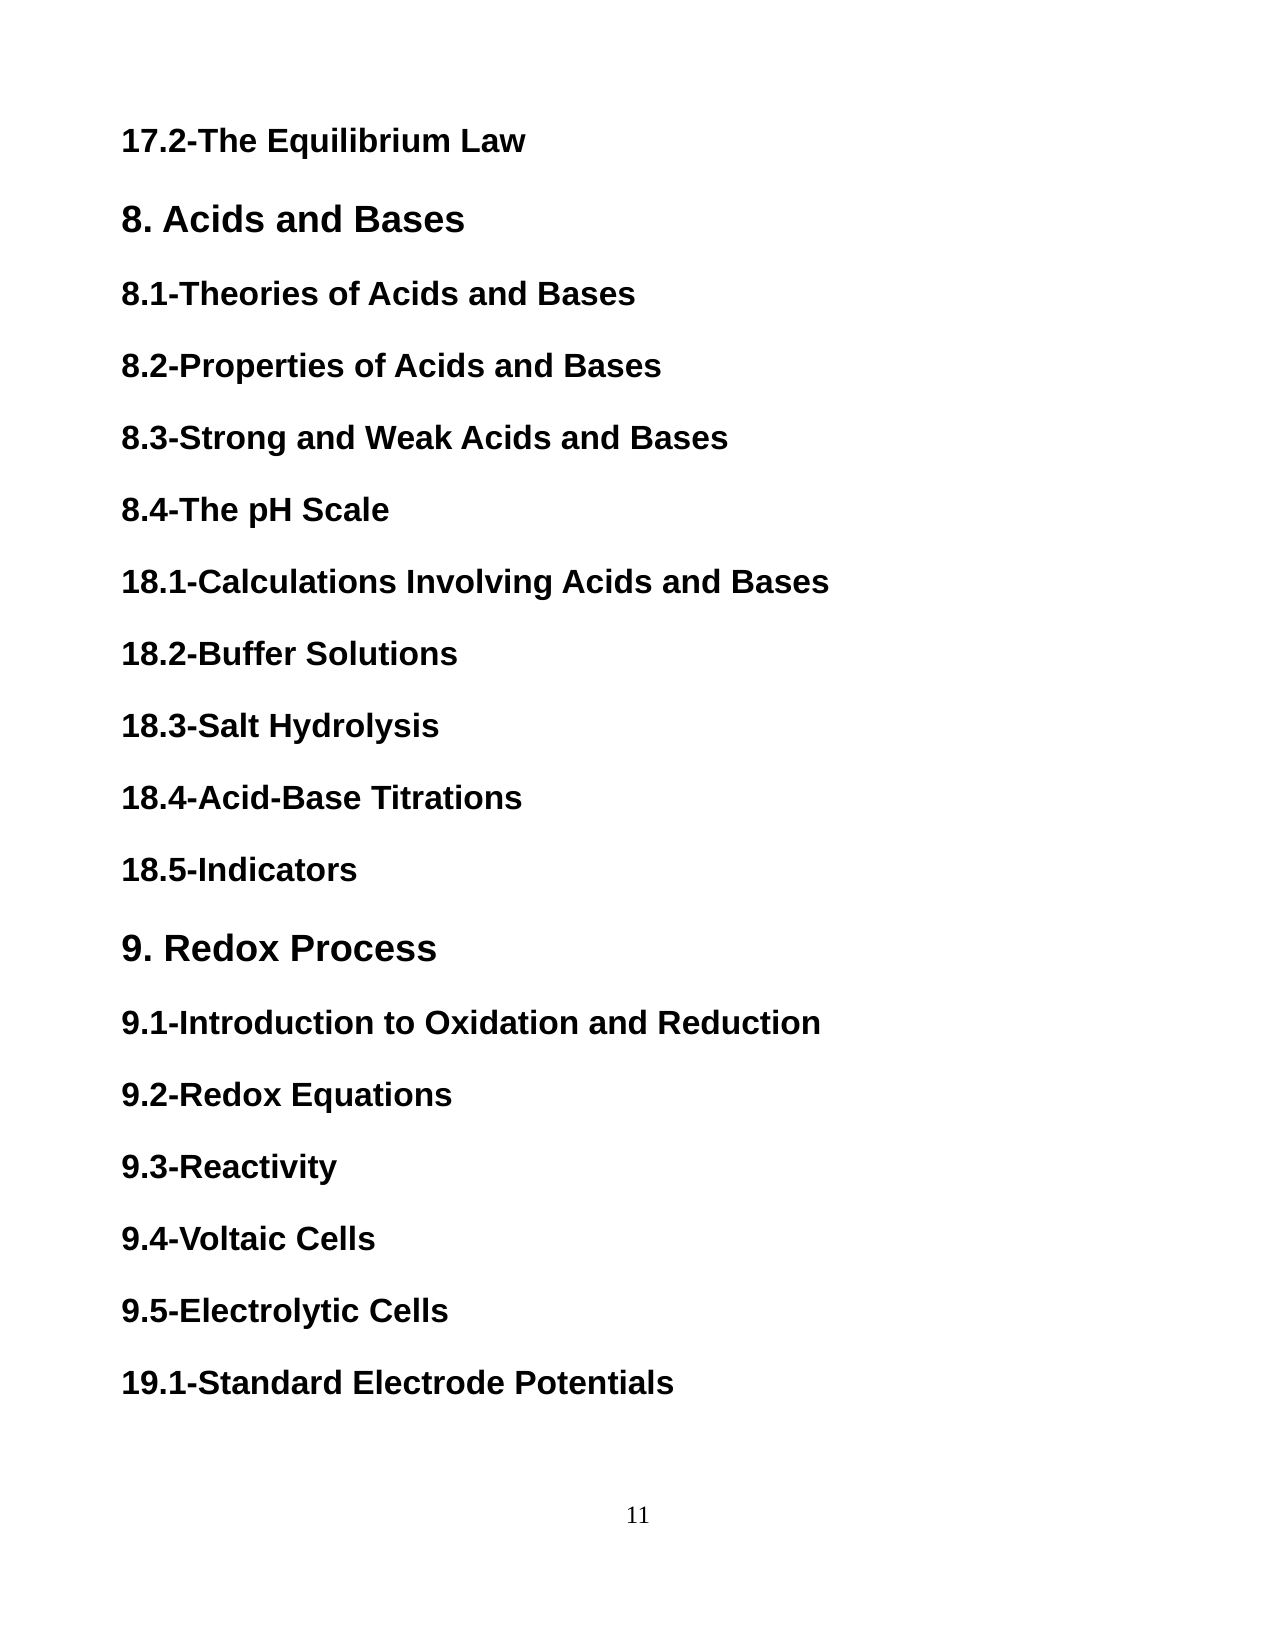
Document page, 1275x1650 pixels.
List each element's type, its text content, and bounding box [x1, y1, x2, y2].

subtitle 18.2-Buffer Solutions [121, 634, 1154, 673]
subtitle 9.5-Electrolytic Cells [121, 1291, 1154, 1330]
subtitle 8.1-Theories of Acids and Bases [121, 274, 1154, 313]
subtitle 18.5-Indicators [121, 850, 1154, 889]
subtitle 8.2-Properties of Acids and Bases [121, 346, 1154, 385]
subtitle 9. Redox Process [121, 926, 1154, 970]
subtitle 19.1-Standard Electrode Potentials [121, 1363, 1154, 1402]
subtitle 8.3-Strong and Weak Acids and Bases [121, 418, 1154, 457]
subtitle 9.2-Redox Equations [121, 1075, 1154, 1114]
subtitle 18.1-Calculations Involving Acids and Bases [121, 562, 1154, 601]
subtitle 8. Acids and Bases [121, 197, 1154, 241]
subtitle 9.4-Voltaic Cells [121, 1219, 1154, 1258]
subtitle 18.4-Acid-Base Titrations [121, 778, 1154, 817]
subtitle 18.3-Salt Hydrolysis [121, 706, 1154, 745]
subtitle 8.4-The pH Scale [121, 490, 1154, 529]
subtitle 17.2-The Equilibrium Law [121, 121, 1154, 160]
subtitle 9.1-Introduction to Oxidation and Reduction [121, 1003, 1154, 1042]
subtitle 9.3-Reactivity [121, 1147, 1154, 1186]
